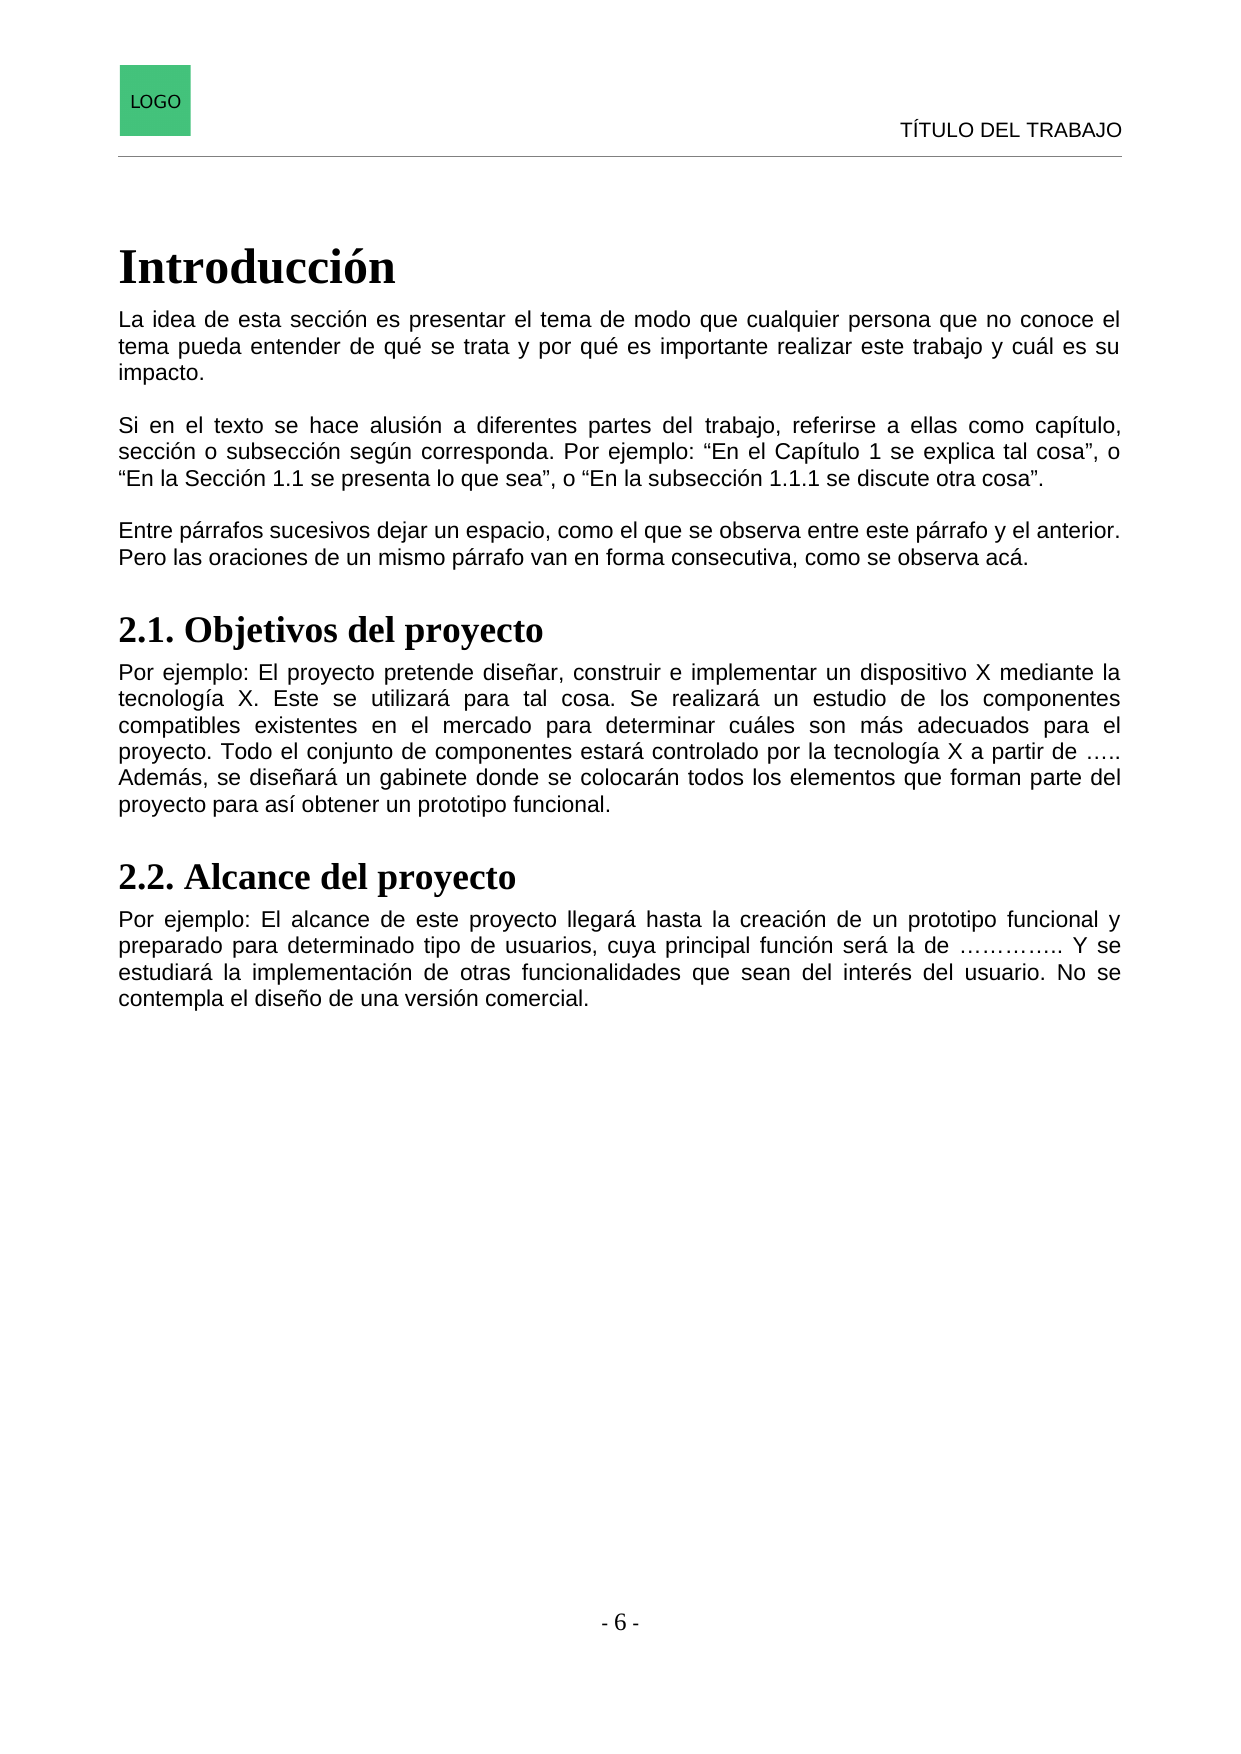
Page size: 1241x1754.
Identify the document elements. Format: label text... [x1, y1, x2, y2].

text Si en el texto se hace alusión a diferentes partes del trabajo, referirse a ellas como capítulo, sección o subsección según corresponda. Por ejemplo: “En el Capítulo 1 se explica tal cosa”, o “En la Sección 1.1 se presenta lo que sea”, o “En la subsección 1.1.1 se discute otra cosa”. [118, 412, 1122, 491]
text La idea de esta sección es presentar el tema de modo que cualquier persona que no conoce el tema pueda entender de qué se trata y por qué es importante realizar este trabajo y cuál es su impacto. [118, 306, 1122, 385]
picture [119, 65, 191, 136]
subtitle Introducción [118, 236, 1122, 294]
text Por ejemplo: El alcance de este proyecto llegará hasta la creación de un prototipo funcional y preparado para determinado tipo de usuarios, cuya principal función será la de ………….. Y se estudiará la implementación de otras funcionalidades que sean del interés del usuario. No se contempla el diseño de una versión comercial. [118, 906, 1122, 1011]
text Por ejemplo: El proyecto pretende diseñar, construir e implementar un dispositivo X mediante la tecnología X. Este se utilizará para tal cosa. Se realizará un estudio de los componentes compatibles existentes en el mercado para determinar cuáles son más adecuados para el proyecto. Todo el conjunto de componentes estará controlado por la tecnología X a partir de ….. Además, se diseñará un gabinete donde se colocarán todos los elementos que forman parte del proyecto para así obtener un prototipo funcional. [118, 659, 1122, 817]
subtitle 2.2. Alcance del proyecto [118, 854, 1122, 898]
text Entre párrafos sucesivos dejar un espacio, como el que se observa entre este párrafo y el anterior. Pero las oraciones de un mismo párrafo van en forma consecutiva, como se observa acá. [118, 517, 1122, 570]
subtitle 2.1. Objetivos del proyecto [118, 607, 1122, 651]
